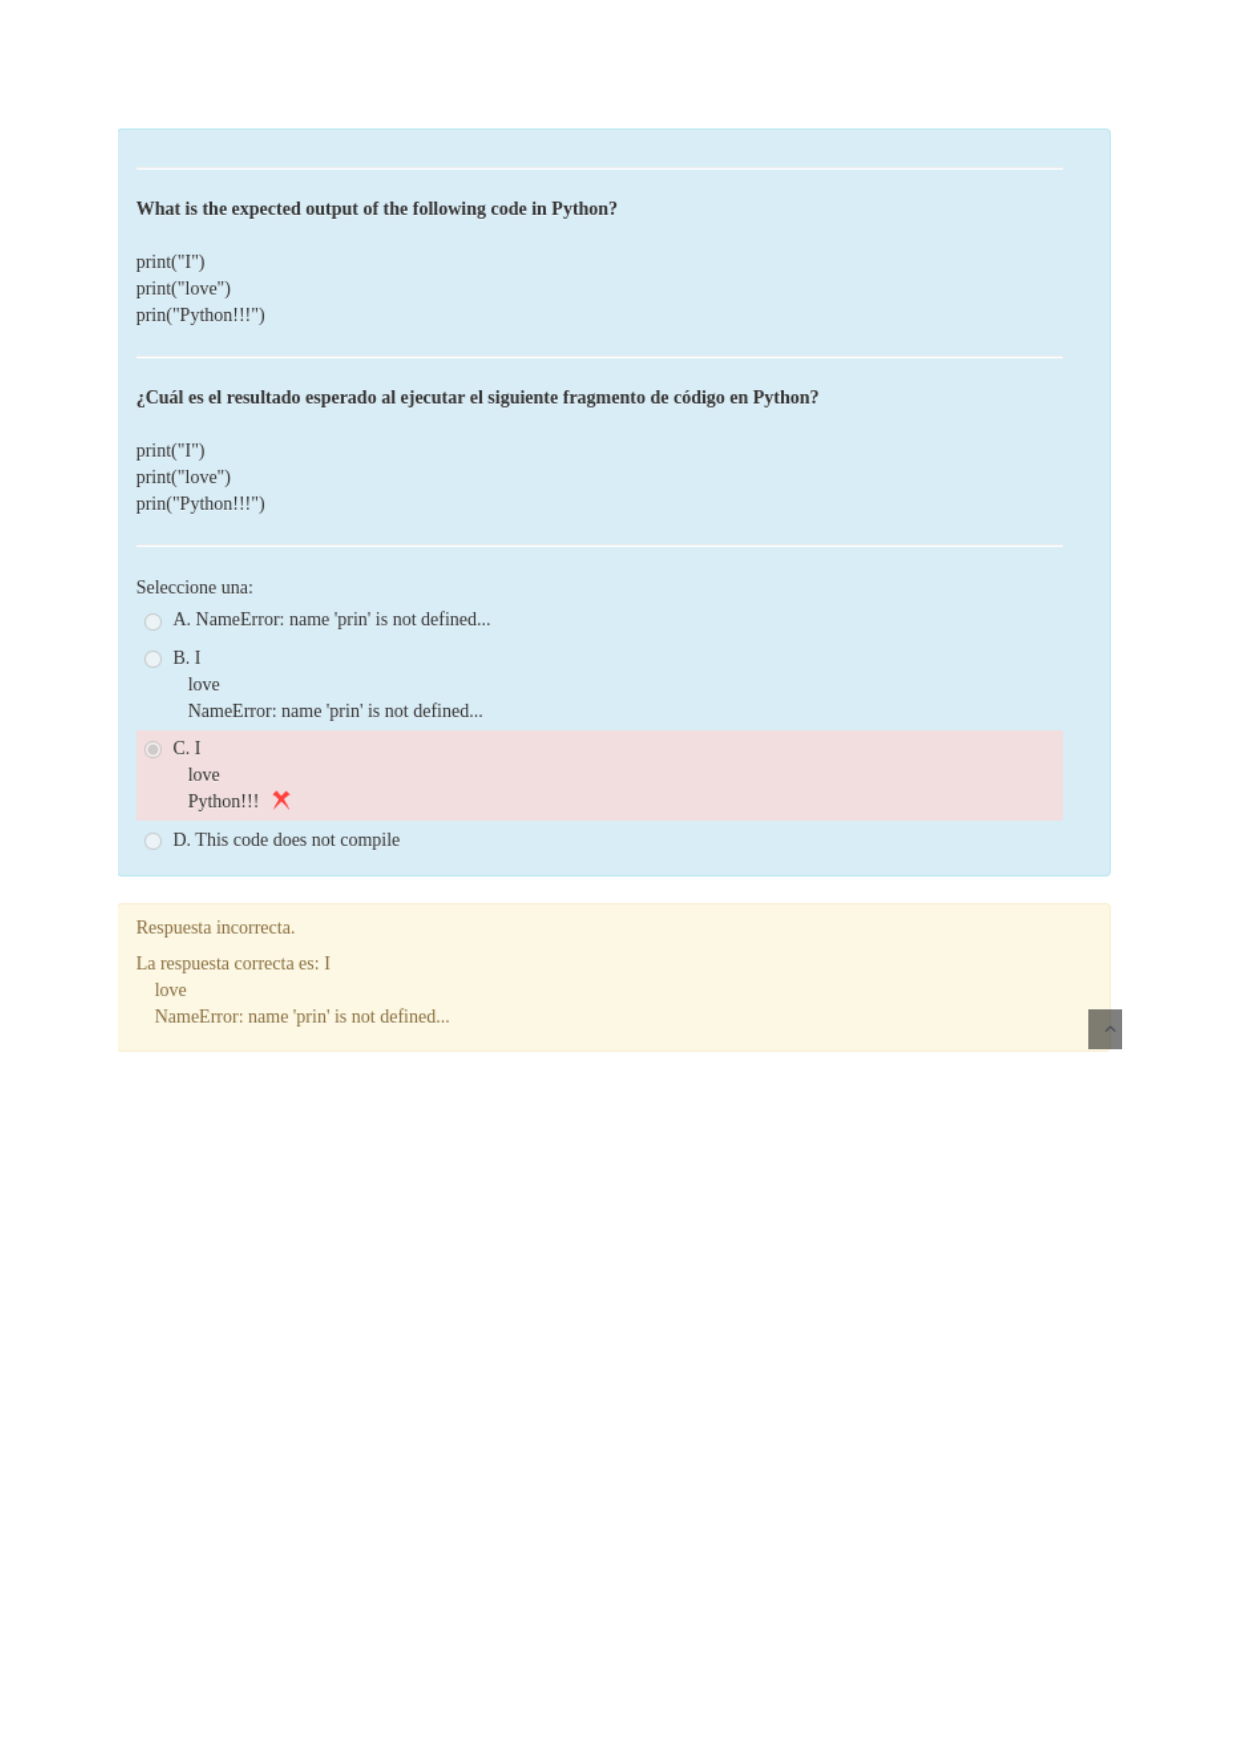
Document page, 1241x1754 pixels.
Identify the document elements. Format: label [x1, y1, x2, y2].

picture [118, 118, 1123, 1056]
